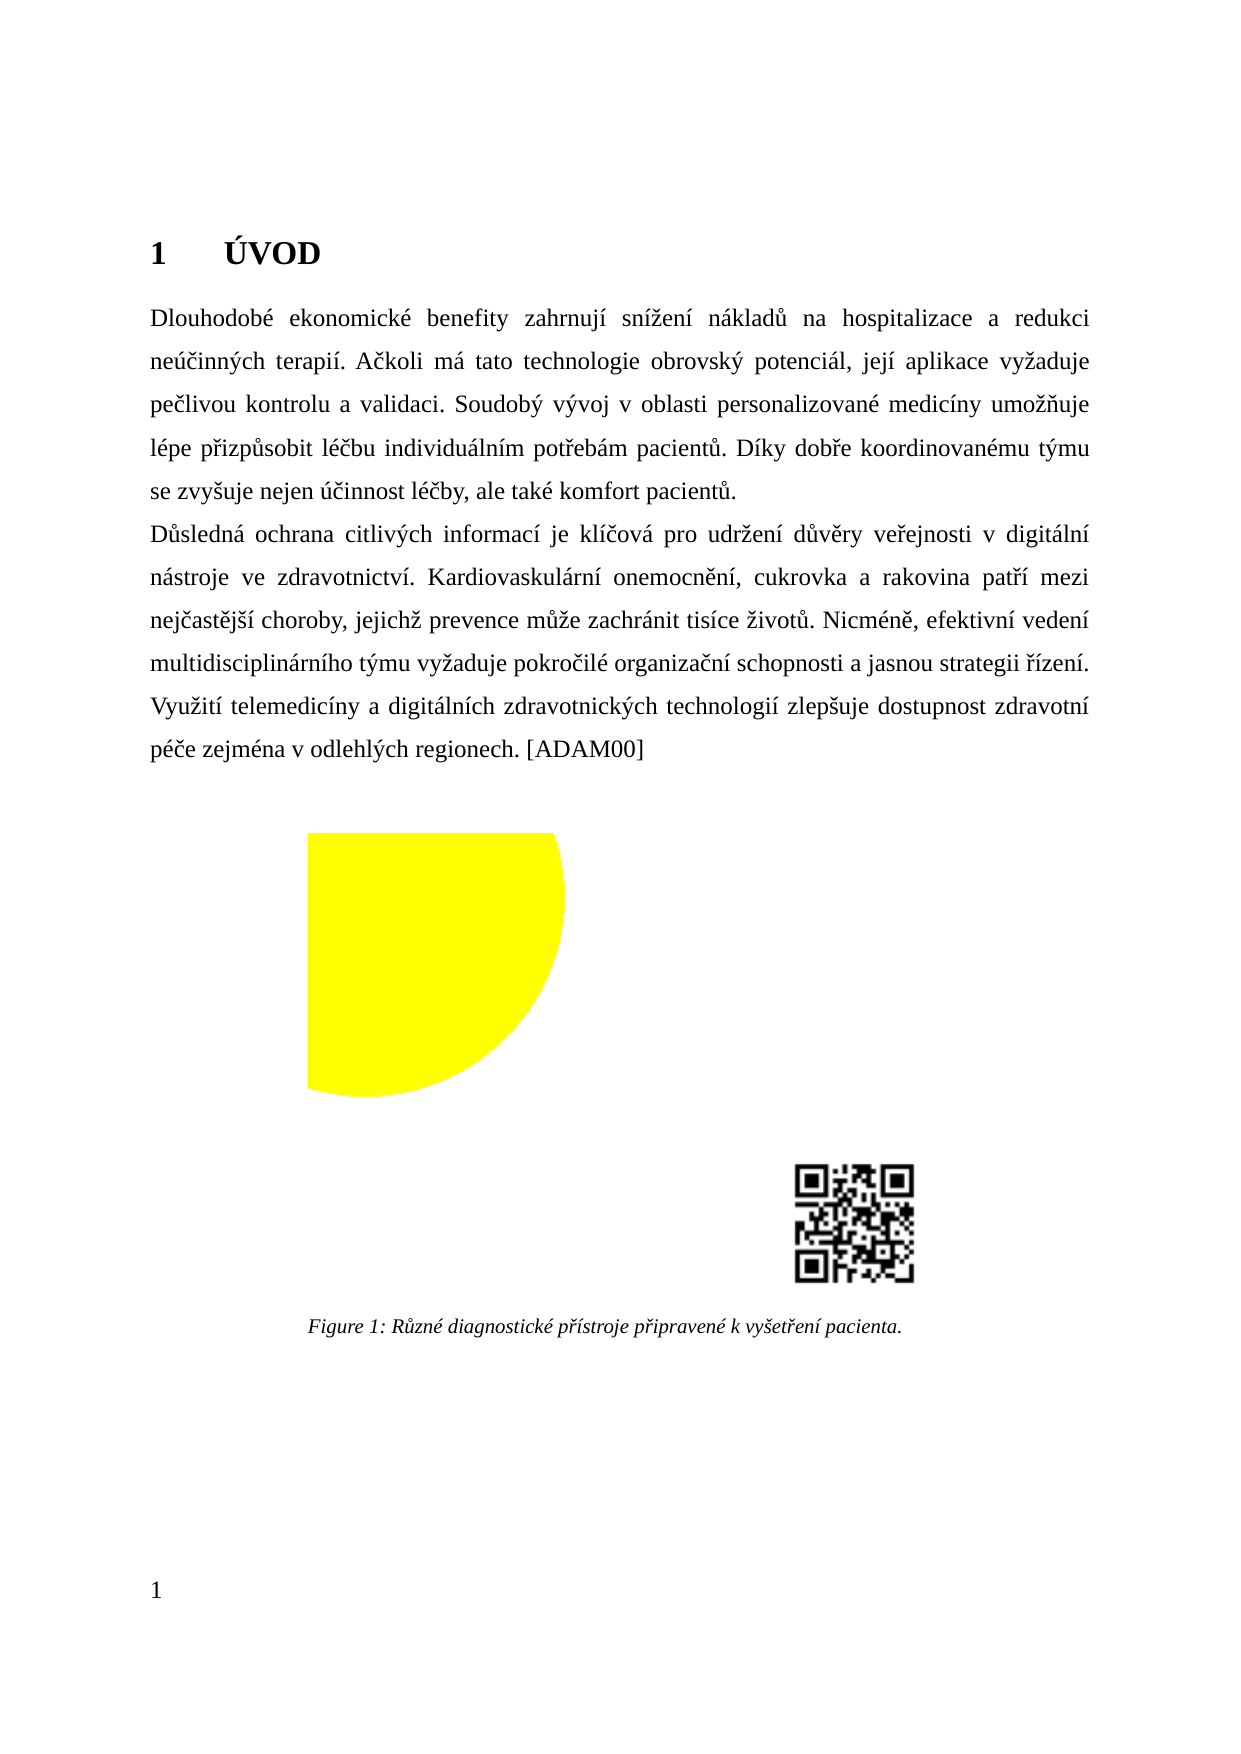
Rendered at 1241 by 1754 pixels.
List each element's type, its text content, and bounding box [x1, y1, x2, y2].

subtitle Úvod [150, 233, 1090, 272]
text Figure 1: Různé diagnostické přístroje připravené k vyšetření pacienta. [308, 1302, 933, 1338]
picture [307, 833, 933, 1302]
text Dlouhodobé ekonomické benefity zahrnují snížení nákladů na hospitalizace a redukci neúčinných terapií. Ačkoli má tato technologie obrovský potenciál, její aplikace vyžaduje pečlivou kontrolu a validaci. Soudobý vývoj v oblasti personalizované medicíny umožňuje lépe přizpůsobit léčbu individuálním potřebám pacientů. Díky dobře koordinovanému týmu se zvyšuje nejen účinnost léčby, ale také komfort pacientů. [150, 303, 1090, 504]
text Důsledná ochrana citlivých informací je klíčová pro udržení důvěry veřejnosti v digitální nástroje ve zdravotnictví. Kardiovaskulární onemocnění, cukrovka a rakovina patří mezi nejčastější choroby, jejichž prevence může zachránit tisíce životů. Nicméně, efektivní vedení multidisciplinárního týmu vyžaduje pokročilé organizační schopnosti a jasnou strategii řízení. Využití telemedicíny a digitálních zdravotnických technologií zlepšuje dostupnost zdravotní péče zejména v odlehlých regionech. [ADAM00] [150, 519, 1090, 763]
